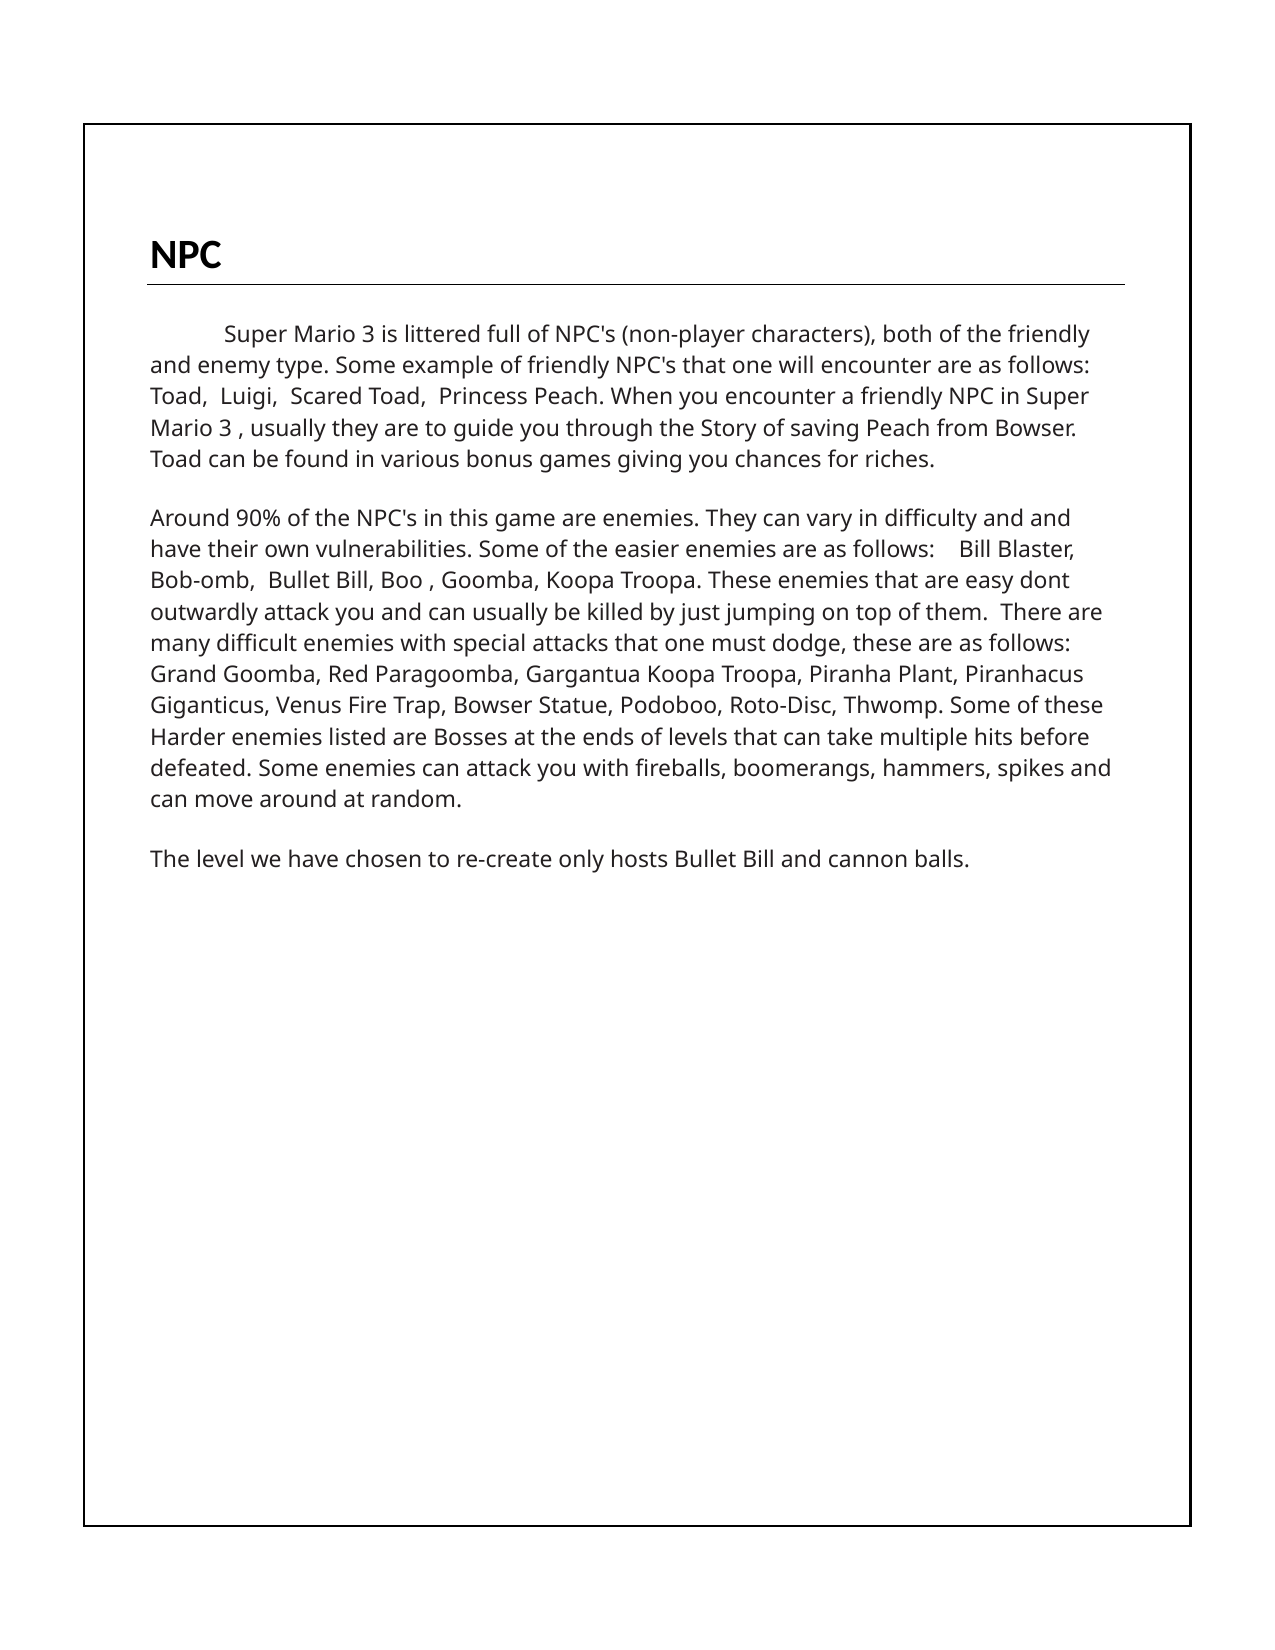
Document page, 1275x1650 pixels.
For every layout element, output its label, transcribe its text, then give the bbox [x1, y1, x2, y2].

text Super Mario 3 is littered full of NPC's (non-player characters), both of the friendly and enemy type. Some example of friendly NPC's that one will encounter are as follows: Toad, Luigi, Scared Toad, Princess Peach. When you encounter a friendly NPC in Super Mario 3 , usually they are to guide you through the Story of saving Peach from Bowser. Toad can be found in various bonus games giving you chances for riches. [150, 318, 1125, 474]
subtitle NPC [150, 228, 1125, 279]
text The level we have chosen to re-create only hosts Bullet Bill and cannon balls. [150, 842, 1125, 874]
text Around 90% of the NPC's in this game are enemies. They can vary in difficulty and and have their own vulnerabilities. Some of the easier enemies are as follows: Bill Blaster, Bob-omb, Bullet Bill, Boo , Goomba, Koopa Troopa. These enemies that are easy dont outwardly attack you and can usually be killed by just jumping on top of them. There are many difficult enemies with special attacks that one must dodge, these are as follows: Grand Goomba, Red Paragoomba, Gargantua Koopa Troopa, Piranha Plant, Piranhacus Giganticus, Venus Fire Trap, Bowser Statue, Podoboo, Roto-Disc, Thwomp. Some of these Harder enemies listed are Bosses at the ends of levels that can take multiple hits before defeated. Some enemies can attack you with fireballs, boomerangs, hammers, spikes and can move around at random. [150, 502, 1125, 814]
